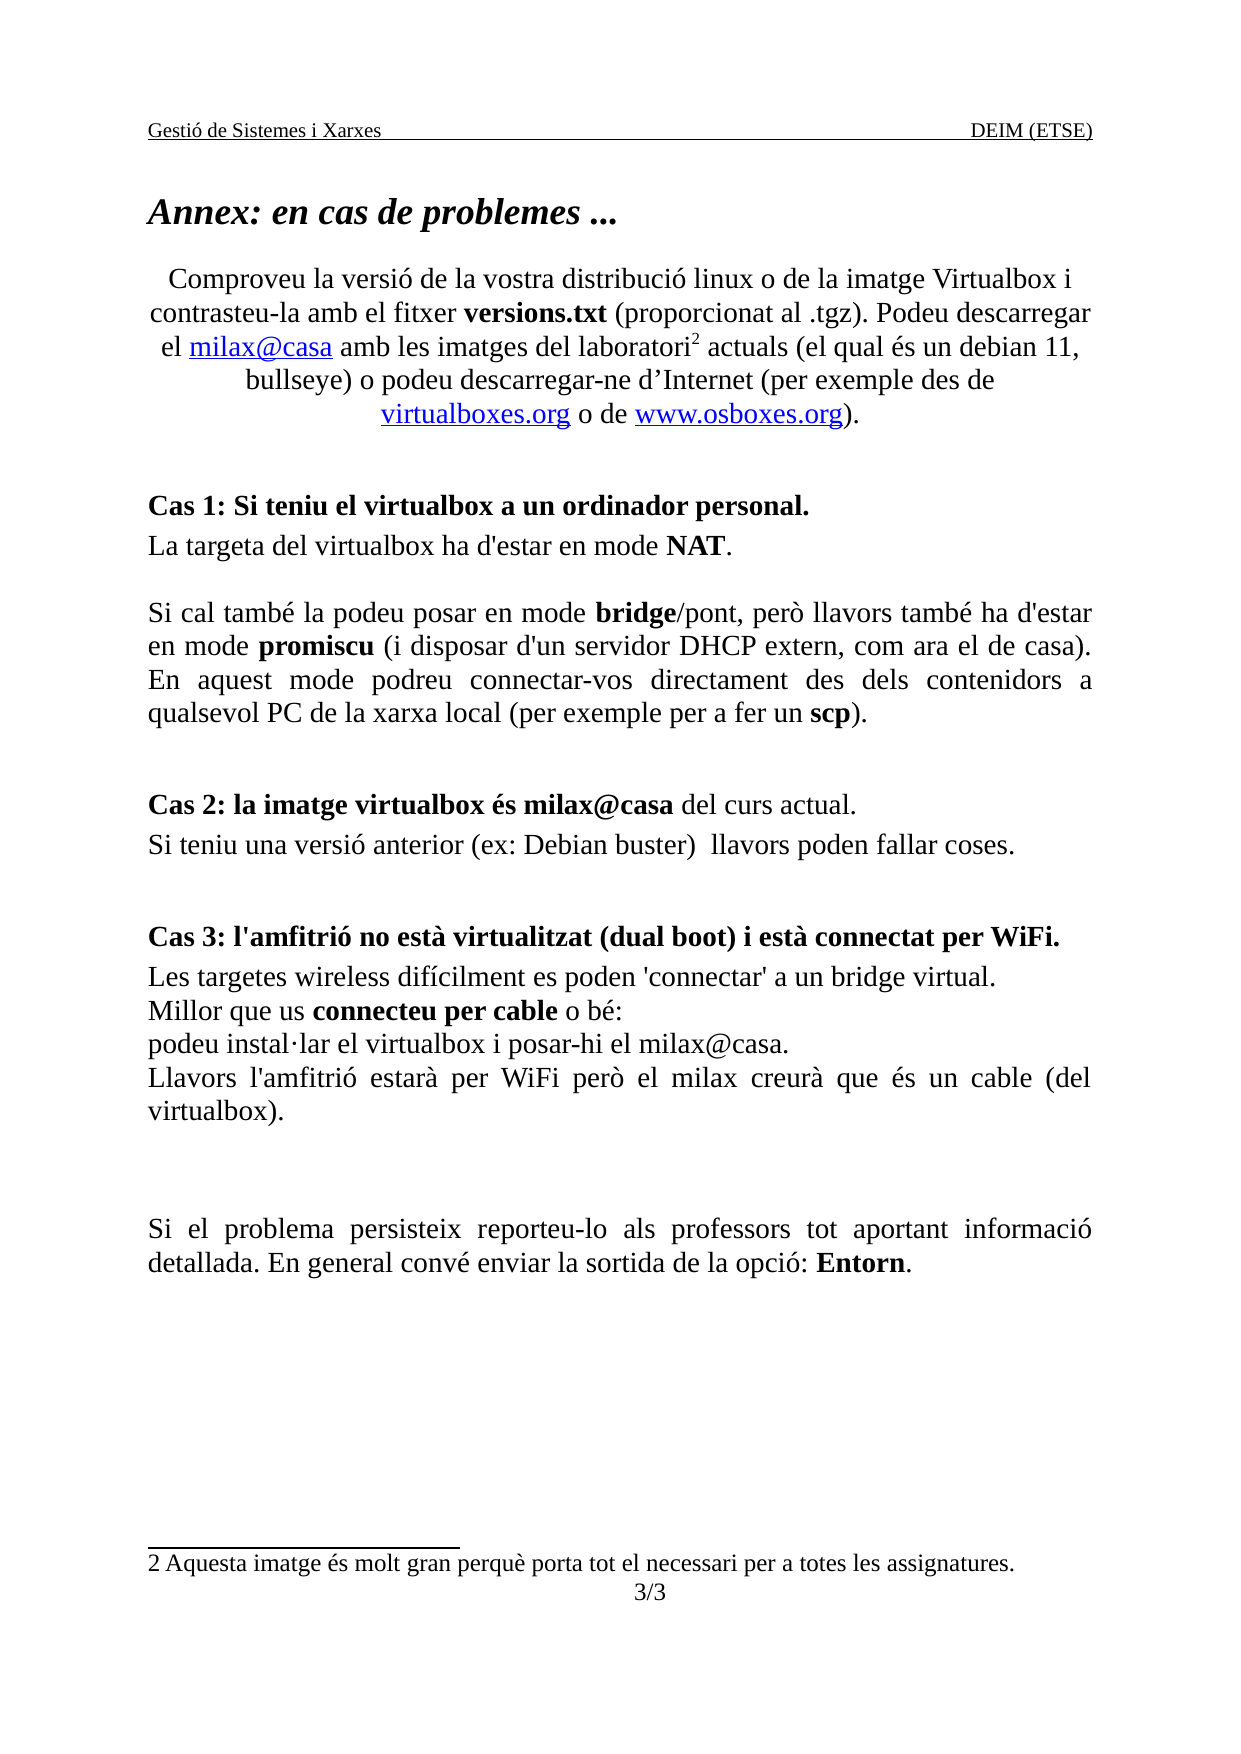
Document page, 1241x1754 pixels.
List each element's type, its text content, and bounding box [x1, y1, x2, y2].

subtitle Cas 3: l'amfitrió no està virtualitzat (dual boot) i està connectat per WiFi. [148, 919, 1092, 953]
text Si cal també la podeu posar en mode bridge/pont, però llavors també ha d'estar en mode promiscu (i disposar d'un servidor DHCP extern, com ara el de casa). En aquest mode podreu connectar-vos directament des dels contenidors a qualsevol PC de la xarxa local (per exemple per a fer un scp). [148, 595, 1092, 729]
subtitle Cas 1: Si teniu el virtualbox a un ordinador personal. [148, 488, 1092, 521]
text Llavors l'amfitrió estarà per WiFi però el milax creurà que és un cable (del virtualbox). [148, 1060, 1092, 1127]
subtitle Annex: en cas de problemes ... [148, 190, 1092, 233]
text podeu instal·lar el virtualbox i posar-hi el milax@casa. [148, 1026, 1092, 1060]
text Comproveu la versió de la vostra distribució linux o de la imatge Virtualbox i contrasteu-la amb el fitxer versions.txt (proporcionat al .tgz). Podeu descarregar el milax@casa amb les imatges del laboratori actuals (el qual és un debian 11, bullseye) o podeu descarregar-ne d’Internet (per exemple des de virtualboxes.org o de www.osboxes.org). [148, 262, 1092, 429]
text Aquesta imatge és molt gran perquè porta tot el necessari per a totes les assignatures. [148, 1548, 1092, 1577]
text La targeta del virtualbox ha d'estar en mode NAT. [148, 528, 1092, 561]
text Si el problema persisteix reporteu-lo als professors tot aportant informació detallada. En general convé enviar la sortida de la opció: Entorn. [148, 1212, 1092, 1279]
text Millor que us connecteu per cable o bé: [148, 993, 1092, 1026]
text Les targetes wireless difícilment es poden 'connectar' a un bridge virtual. [148, 959, 1092, 993]
subtitle Cas 2: la imatge virtualbox és milax@casa del curs actual. [148, 787, 1092, 821]
text Si teniu una versió anterior (ex: Debian buster) llavors poden fallar coses. [148, 827, 1092, 861]
